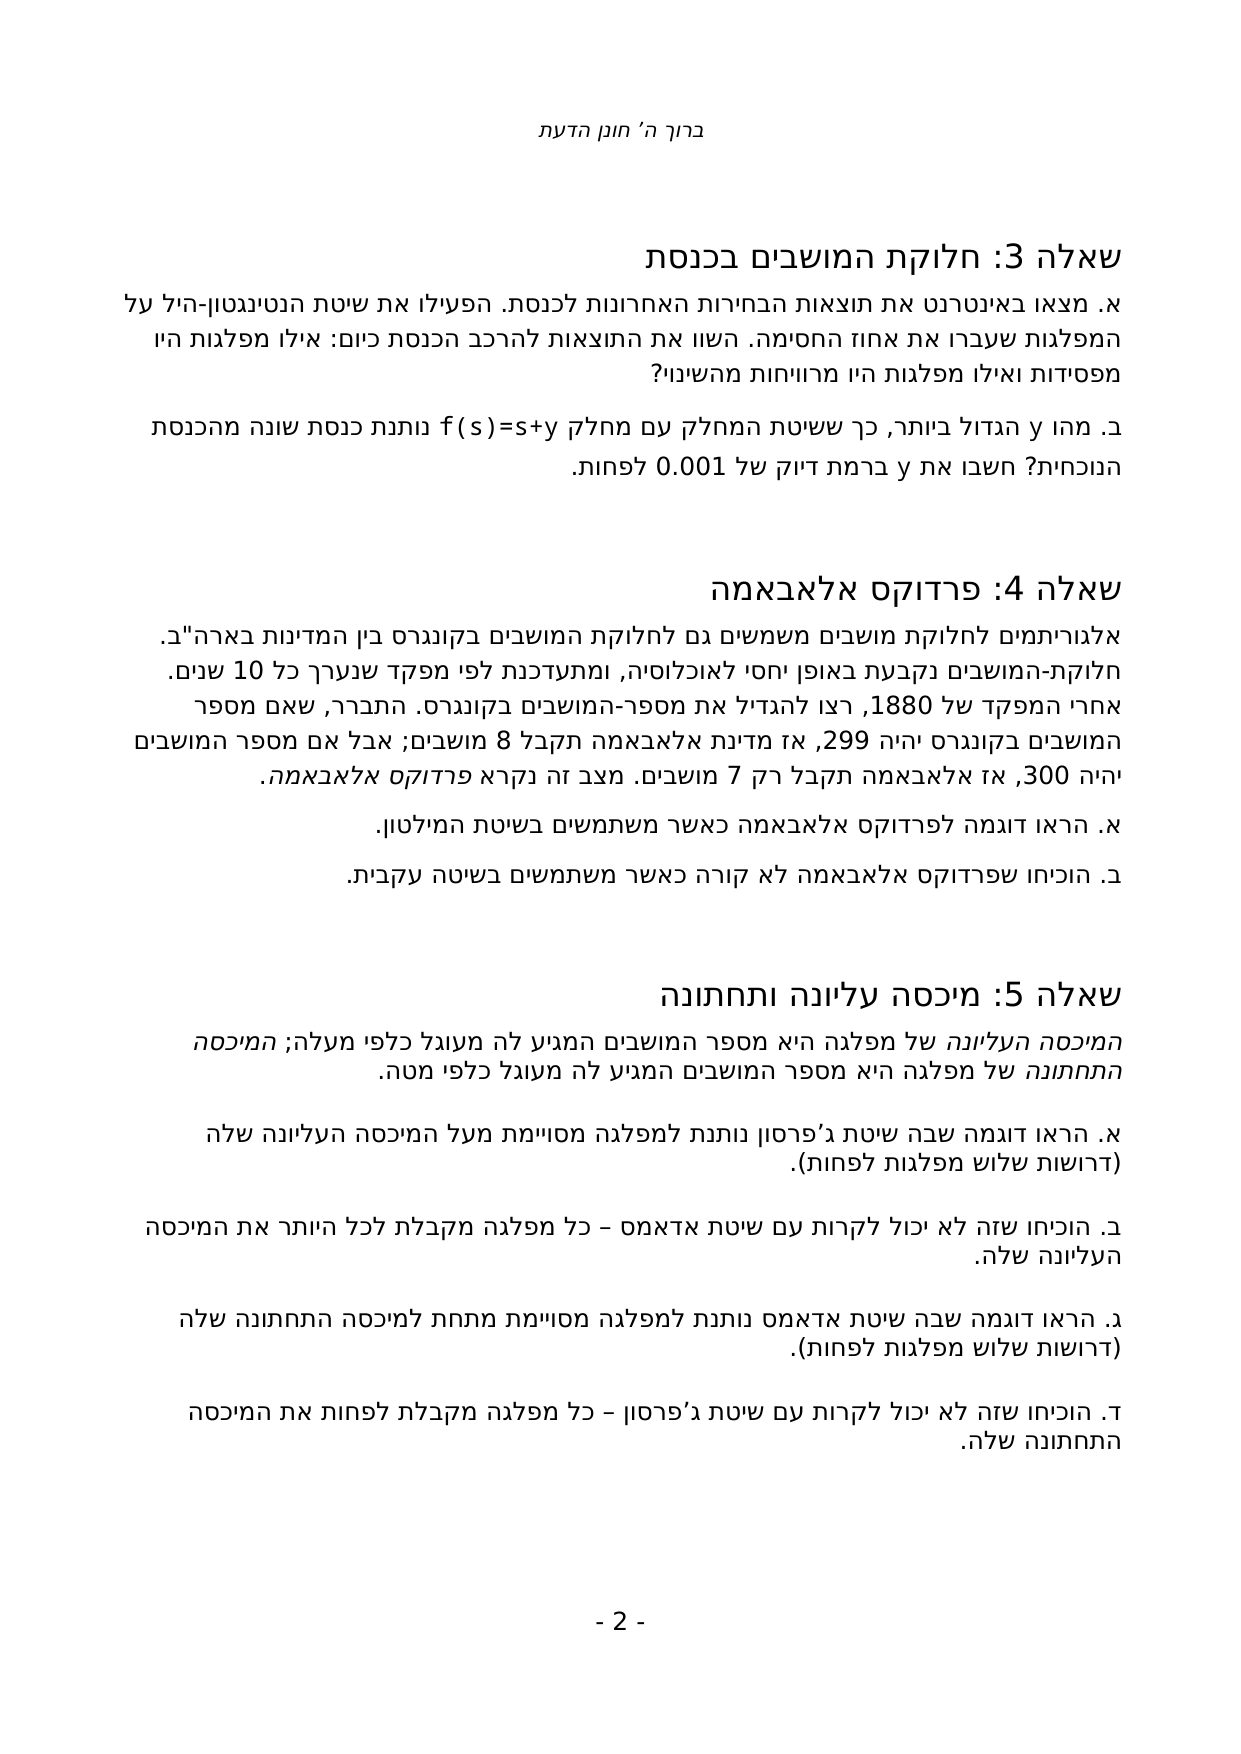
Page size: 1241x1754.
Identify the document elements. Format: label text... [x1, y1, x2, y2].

subtitle שאלה 4: פרדוקס אלאבאמה [118, 570, 1122, 609]
subtitle שאלה 5: מיכסה עליונה ותחתונה [118, 976, 1122, 1014]
text א. הראו דוגמה שבה שיטת ג’פרסון נותנת למפלגה מסויימת מעל המיכסה העליונה שלה (דרושות שלוש מפלגות לפחות). [118, 1119, 1122, 1178]
text א. מצאו באינטרנט את תוצאות הבחירות האחרונות לכנסת. הפעילו את שיטת הנטינגטון-היל על המפלגות שעברו את אחוז החסימה. השוו את התוצאות להרכב הכנסת כיום: אילו מפלגות היו מפסידות ואילו מפלגות היו מרוויחות מהשינוי? [118, 289, 1122, 388]
text ב. הוכיחו שפרדוקס אלאבאמה לא קורה כאשר משתמשים בשיטה עקבית. [118, 860, 1122, 889]
text המיכסה העליונה של מפלגה היא מספר המושבים המגיע לה מעוגל כלפי מעלה; המיכסה התחתונה של מפלגה היא מספר המושבים המגיע לה מעוגל כלפי מטה. [118, 1027, 1122, 1085]
text ג. הראו דוגמה שבה שיטת אדאמס נותנת למפלגה מסויימת מתחת למיכסה התחתונה שלה (דרושות שלוש מפלגות לפחות). [118, 1304, 1122, 1363]
text ד. הוכיחו שזה לא יכול לקרות עם שיטת ג’פרסון – כל מפלגה מקבלת לפחות את המיכסה התחתונה שלה. [118, 1397, 1122, 1455]
subtitle שאלה 3: חלוקת המושבים בכנסת [118, 238, 1122, 277]
text אלגוריתמים לחלוקת מושבים משמשים גם לחלוקת המושבים בקונגרס בין המדינות בארה"ב. חלוקת-המושבים נקבעת באופן יחסי לאוכלוסיה, ומתעדכנת לפי מפקד שנערך כל 10 שנים. אחרי המפקד של 1880, רצו להגדיל את מספר-המושבים בקונגרס. התברר, שאם מספר המושבים בקונגרס יהיה 299, אז מדינת אלאבאמה תקבל 8 מושבים; אבל אם מספר המושבים יהיה 300, אז אלאבאמה תקבל רק 7 מושבים. מצב זה נקרא פרדוקס אלאבאמה. [118, 621, 1122, 790]
text ב. מהו y הגדול ביותר, כך ששיטת המחלק עם מחלק f(s)=s+y נותנת כנסת שונה מהכנסת הנוכחית? חשבו את y ברמת דיוק של 0.001 לפחות. [118, 409, 1122, 483]
text ב. הוכיחו שזה לא יכול לקרות עם שיטת אדאמס – כל מפלגה מקבלת לכל היותר את המיכסה העליונה שלה. [118, 1212, 1122, 1270]
text א. הראו דוגמה לפרדוקס אלאבאמה כאשר משתמשים בשיטת המילטון. [118, 811, 1122, 840]
